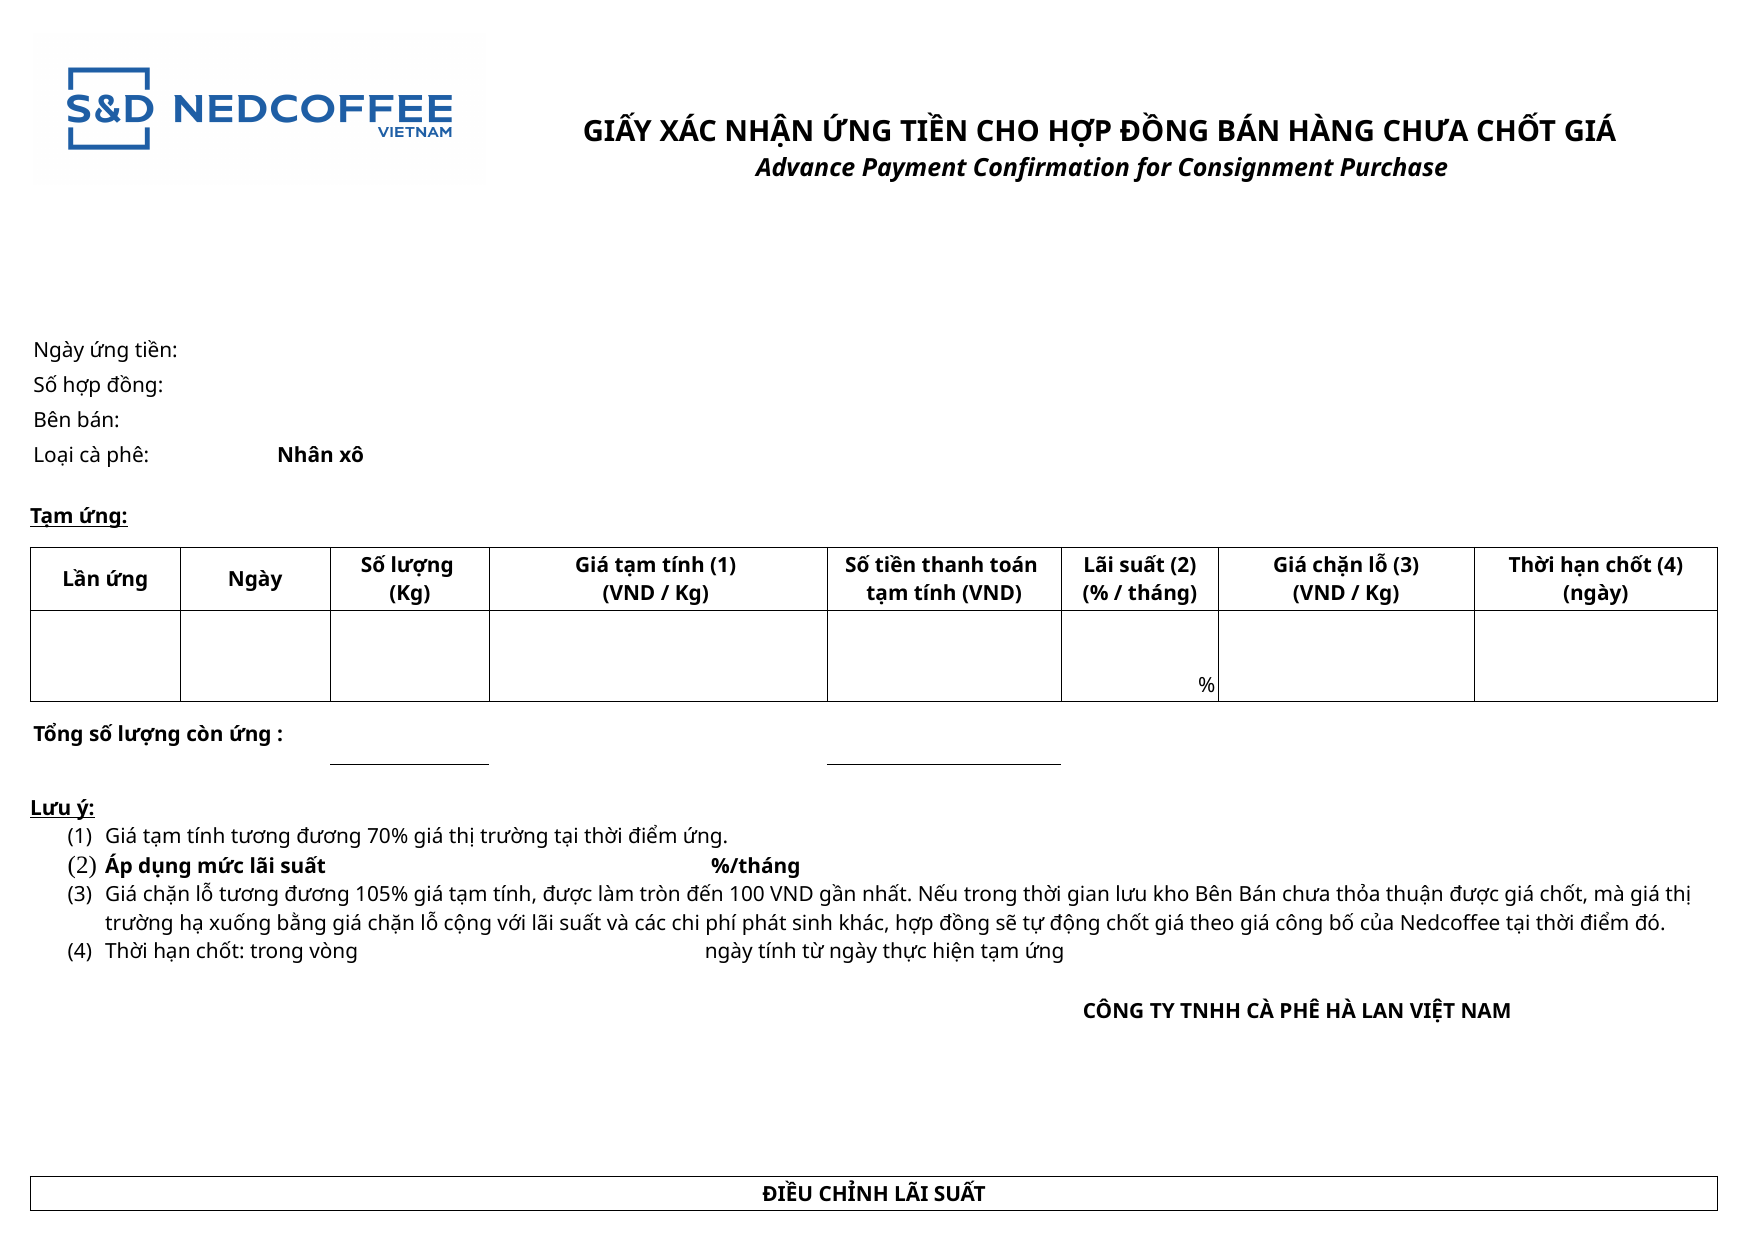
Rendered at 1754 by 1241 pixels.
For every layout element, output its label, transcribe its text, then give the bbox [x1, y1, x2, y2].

table_cell <o.advance_payment_quantity> [330, 702, 489, 764]
table_header ĐIỀU CHỈNH LÃI SUẤT [31, 1177, 1717, 1210]
table_cell <o.name or ''> [31, 611, 180, 701]
table_header <o.partner_id.name or ''> [30, 993, 877, 1027]
table_cell [30, 1028, 877, 1147]
table_header GIẤY XÁC NHẬN ỨNG TIỀN CHO HỢP ĐỒNG BÁN HÀNG CHƯA CHỐT GIÁ Advance Payment Confirmation for Consignment Purchase [489, 30, 1717, 264]
table_cell <formatLang(get_rate(o.id), digits=2)>% [1062, 611, 1218, 701]
table_header [30, 185, 489, 264]
table_cell <o.request_amount or 0.0> [827, 702, 1061, 764]
table_header Giá chặn lỗ (3) (VND / Kg) [1219, 548, 1474, 610]
table_header Lãi suất (2) (% / tháng) [1062, 548, 1218, 610]
table_cell <o.advance_price or 0.0> [490, 611, 827, 701]
table_cell <get_songay(o.date,o.songay)> [1475, 611, 1717, 701]
text Lưu ý: [30, 793, 1723, 821]
table_cell Số hợp đồng: [30, 367, 274, 402]
list Thời hạn chốt: trong vòng <formatLang(o.songay, digits=0)> ngày tính từ ngày thực hiện tạm ứng [67, 936, 1723, 964]
table_header CÔNG TY TNHH CÀ PHÊ HÀ LAN VIỆT NAM [877, 993, 1717, 1027]
table_cell <o.request_amount or 0.0> [828, 611, 1061, 701]
table_cell Bên bán: [30, 402, 274, 438]
table_header Ngày ứng tiền: [30, 333, 274, 367]
table_cell <o.advance_price * 1.05> [1219, 611, 1474, 701]
table_cell [1474, 702, 1717, 764]
table_header Số tiền thanh toán tạm tính (VND) [828, 548, 1061, 610]
table_header Số lượng (Kg) [331, 548, 489, 610]
table_cell Loại cà phê: [30, 438, 274, 473]
table_cell <o.partner_id.name or ''> [274, 402, 1717, 438]
table_cell Nhân xô [274, 438, 1717, 473]
list Giá tạm tính tương đương 70% giá thị trường tại thời điểm ứng. [67, 821, 1723, 850]
table_header <get_date(o.date)> [274, 333, 1717, 367]
table_cell [1218, 702, 1474, 764]
table_header Lần ứng [31, 548, 180, 610]
table_header Ngày [181, 548, 330, 610]
table_cell [1061, 702, 1218, 764]
table_cell <get_date(o.date)> [181, 611, 330, 701]
table_header [30, 30, 489, 184]
picture [33, 33, 487, 185]
table_cell [489, 702, 827, 764]
table_cell [877, 1028, 1717, 1147]
table_cell <o.purchase_contract_id.name or ''> [274, 367, 1717, 402]
table_cell [30, 264, 1717, 304]
text Tạm ứng: [30, 501, 1723, 530]
table_header Thời hạn chốt (4) (ngày) [1475, 548, 1717, 610]
list Giá chặn lỗ tương đương 105% giá tạm tính, được làm tròn đến 100 VND gần nhất. Nếu trong thời gian lưu kho Bên Bán chưa thỏa thuận được giá chốt, mà giá thị trường hạ xuống bằng giá chặn lỗ cộng với lãi suất và các chi phí phát sinh khác, hợp đồng sẽ tự động chốt giá theo giá công bố của Nedcoffee tại thời điểm đó. [67, 879, 1723, 936]
table_cell Tổng số lượng còn ứng : [30, 702, 330, 764]
table_cell <o.advance_payment_quantity or 0.0> [331, 611, 489, 701]
table_header Giá tạm tính (1) (VND / Kg) [490, 548, 827, 610]
list Áp dụng mức lãi suất <formatLang(get_rate(o.id), digits=2)>%/tháng [67, 850, 1723, 879]
